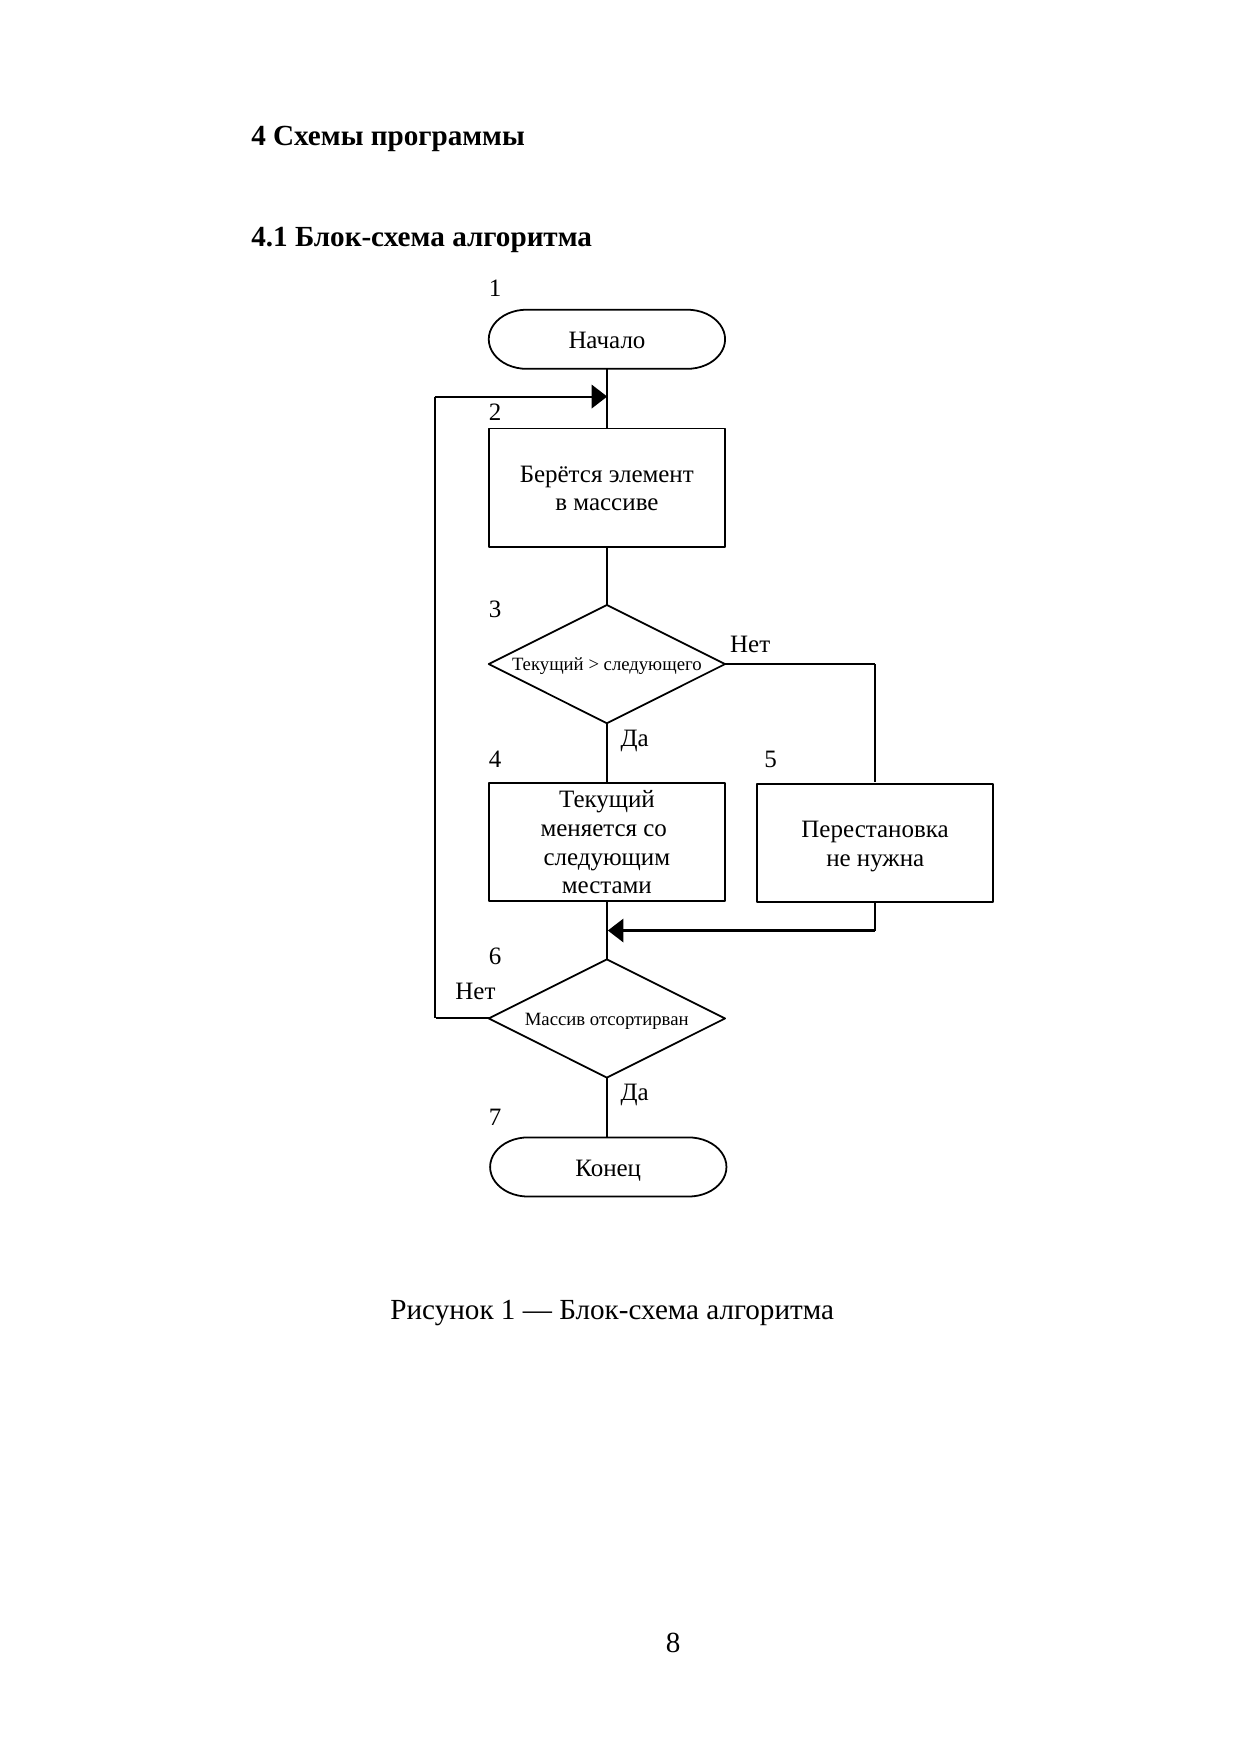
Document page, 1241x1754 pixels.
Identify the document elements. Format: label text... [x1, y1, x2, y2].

subtitle 4 Схемы программы [177, 118, 1152, 152]
subtitle 4.1 Блок-схема алгоритма [177, 219, 1152, 252]
